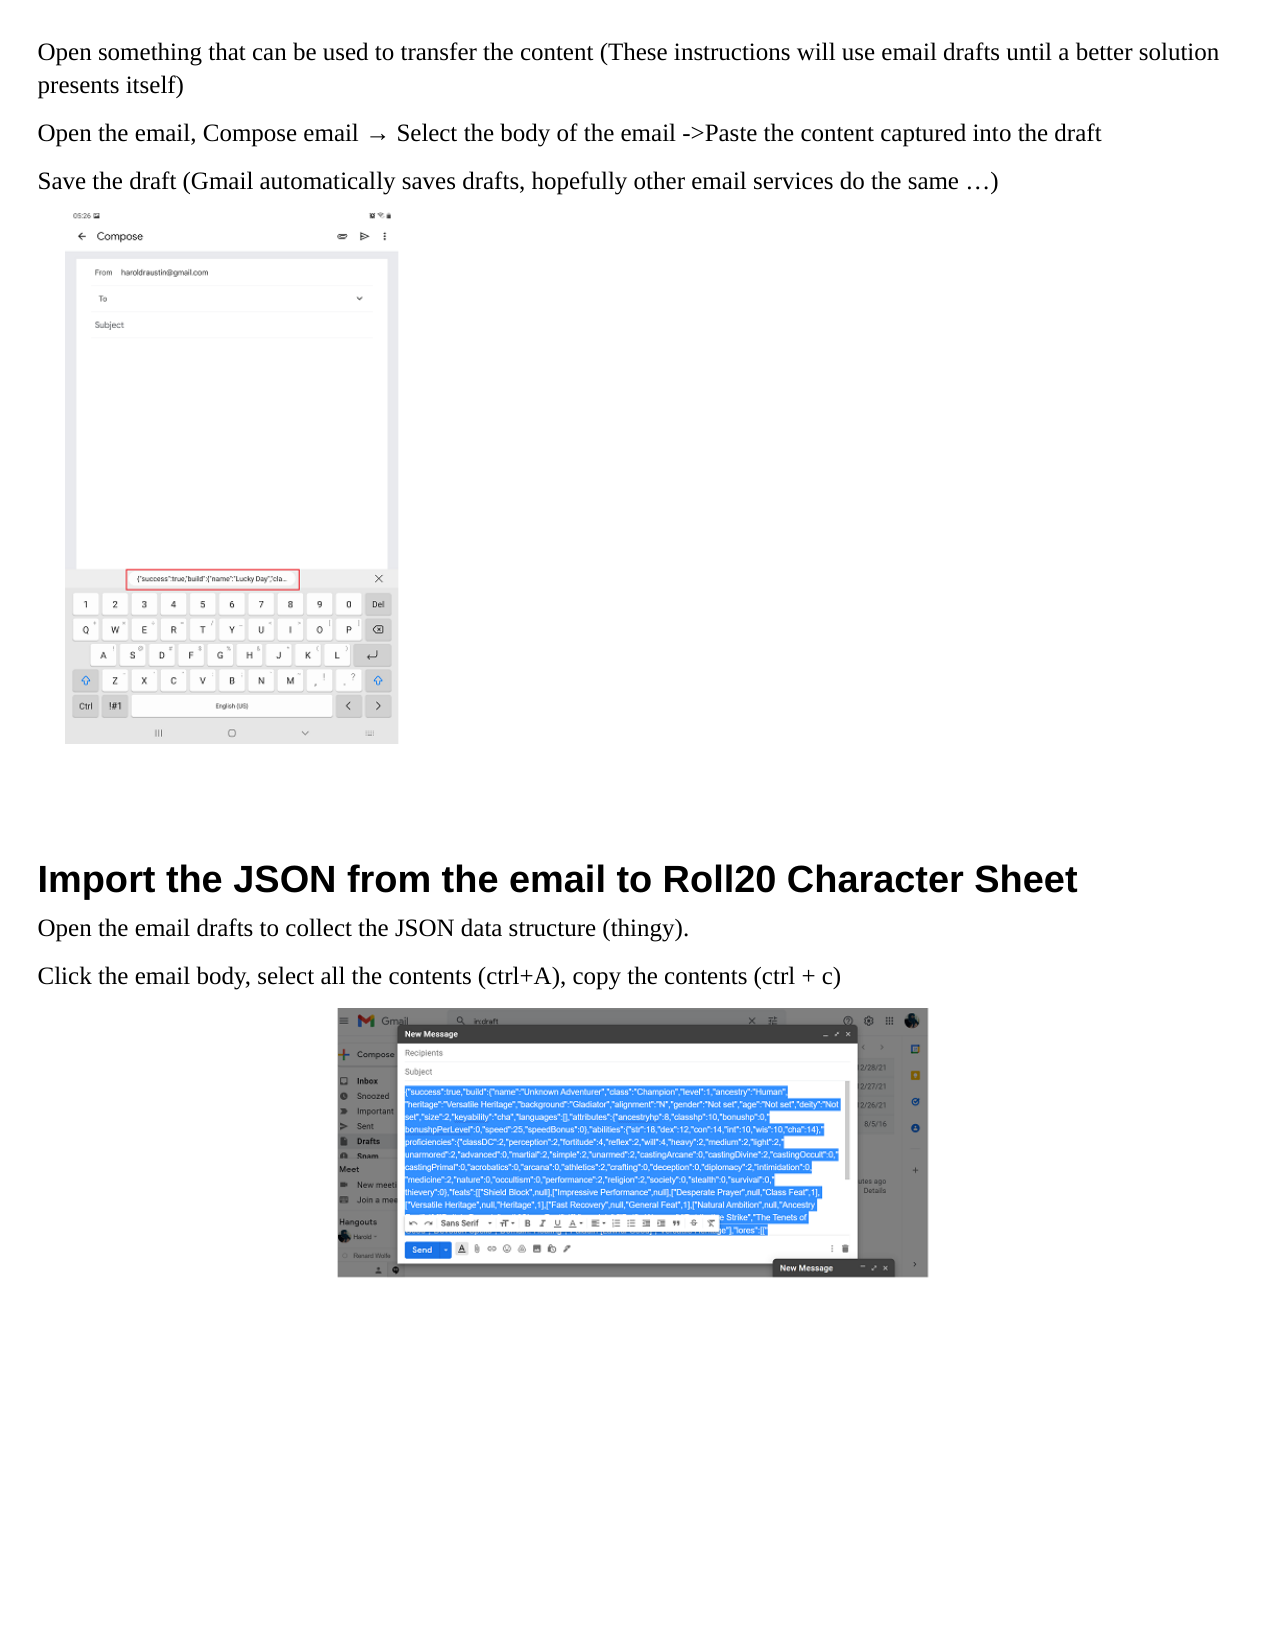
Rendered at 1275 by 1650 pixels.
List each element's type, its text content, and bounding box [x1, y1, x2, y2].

picture [65, 210, 399, 744]
text Open the email drafts to collect the JSON data structure (thingy). [37, 913, 1237, 942]
text Save the draft (Gmail automatically saves drafts, hopefully other email services do the same …) [37, 166, 1237, 194]
text Open the email, Compose email → Select the body of the email ->Paste the content captured into the draft [37, 118, 1237, 147]
subtitle Import the JSON from the email to Roll20 Character Sheet [37, 857, 1237, 901]
picture [337, 1008, 938, 1328]
text Click the email body, select all the contents (ctrl+A), copy the contents (ctrl + c) [37, 961, 1237, 990]
text Open something that can be used to transfer the content (These instructions will use email drafts until a better solution presents itself) [37, 37, 1237, 99]
